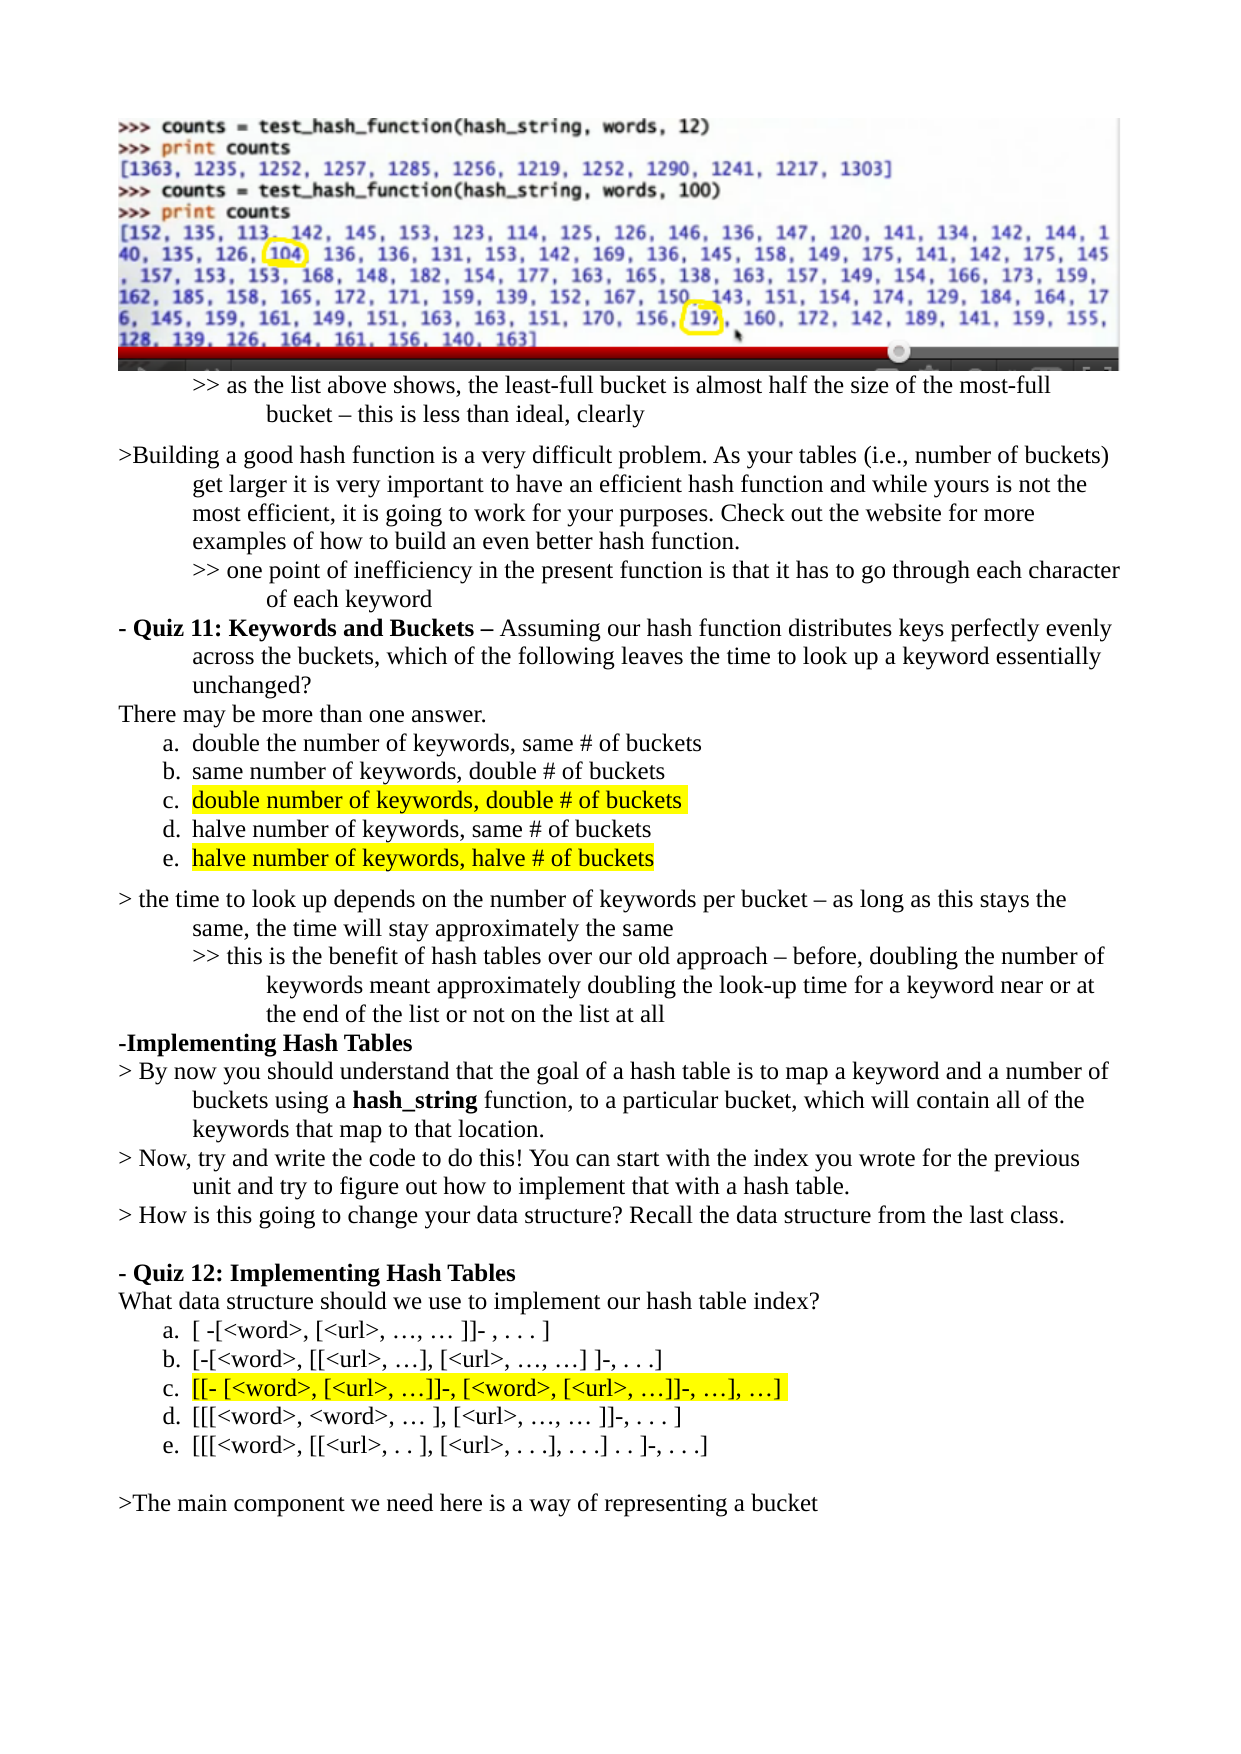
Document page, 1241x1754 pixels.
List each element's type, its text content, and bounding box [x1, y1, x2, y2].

text >The main component we need here is a way of representing a bucket [118, 1488, 1122, 1516]
list [[[<word>, [[<url>, . . ], [<url>, . . .], . . .] . . ]-, . . .] [162, 1430, 1122, 1459]
list same number of keywords, double # of buckets [162, 756, 1122, 785]
text >Building a good hash function is a very difficult problem. As your tables (i.e., number of buckets) get larger it is very important to have an efficient hash function and while yours is not the most efficient, it is going to work for your purposes. Check out the website for more examples of how to build an even better hash function. [118, 440, 1122, 555]
text >> as the list above shows, the least-full bucket is almost half the size of the most-full bucket – this is less than ideal, clearly [118, 371, 1122, 428]
list [[[<word>, <word>, … ], [<url>, …, … ]]-, . . . ] [162, 1401, 1122, 1430]
text > Now, try and write the code to do this! You can start with the index you wrote for the previous unit and try to figure out how to implement that with a hash table. [118, 1143, 1122, 1200]
text - Quiz 11: Keywords and Buckets – Assuming our hash function distributes keys perfectly evenly across the buckets, which of the following leaves the time to look up a keyword essentially unchanged? [118, 613, 1122, 699]
text What data structure should we use to implement our hash table index? [118, 1286, 1122, 1315]
text > the time to look up depends on the number of keywords per bucket – as long as this stays the same, the time will stay approximately the same [118, 884, 1122, 941]
text -Implementing Hash Tables [118, 1028, 1122, 1056]
text > By now you should understand that the goal of a hash table is to map a keyword and a number of buckets using a hash_string function, to a particular bucket, which will contain all of the keywords that map to that location. [118, 1056, 1122, 1143]
text - Quiz 12: Implementing Hash Tables [118, 1258, 1122, 1286]
list [[- [<word>, [<url>, …]]-, [<word>, [<url>, …]]-, …], …] [162, 1373, 1122, 1401]
list halve number of keywords, halve # of buckets [162, 843, 1122, 871]
text There may be more than one answer. [118, 699, 1122, 728]
list [ -[<word>, [<url>, …, … ]]- , . . . ] [162, 1315, 1122, 1344]
list halve number of keywords, same # of buckets [162, 814, 1122, 843]
text >> one point of inefficiency in the present function is that it has to go through each character of each keyword [118, 555, 1122, 613]
list [-[<word>, [[<url>, …], [<url>, …, …] ]-, . . .] [162, 1344, 1122, 1373]
text > How is this going to change your data structure? Recall the data structure from the last class. [118, 1200, 1122, 1229]
list double number of keywords, double # of buckets [162, 785, 1122, 814]
text >> this is the benefit of hash tables over our old approach – before, doubling the number of keywords meant approximately doubling the look-up time for a keyword near or at the end of the list or not on the list at all [118, 941, 1122, 1028]
list double the number of keywords, same # of buckets [162, 728, 1122, 756]
